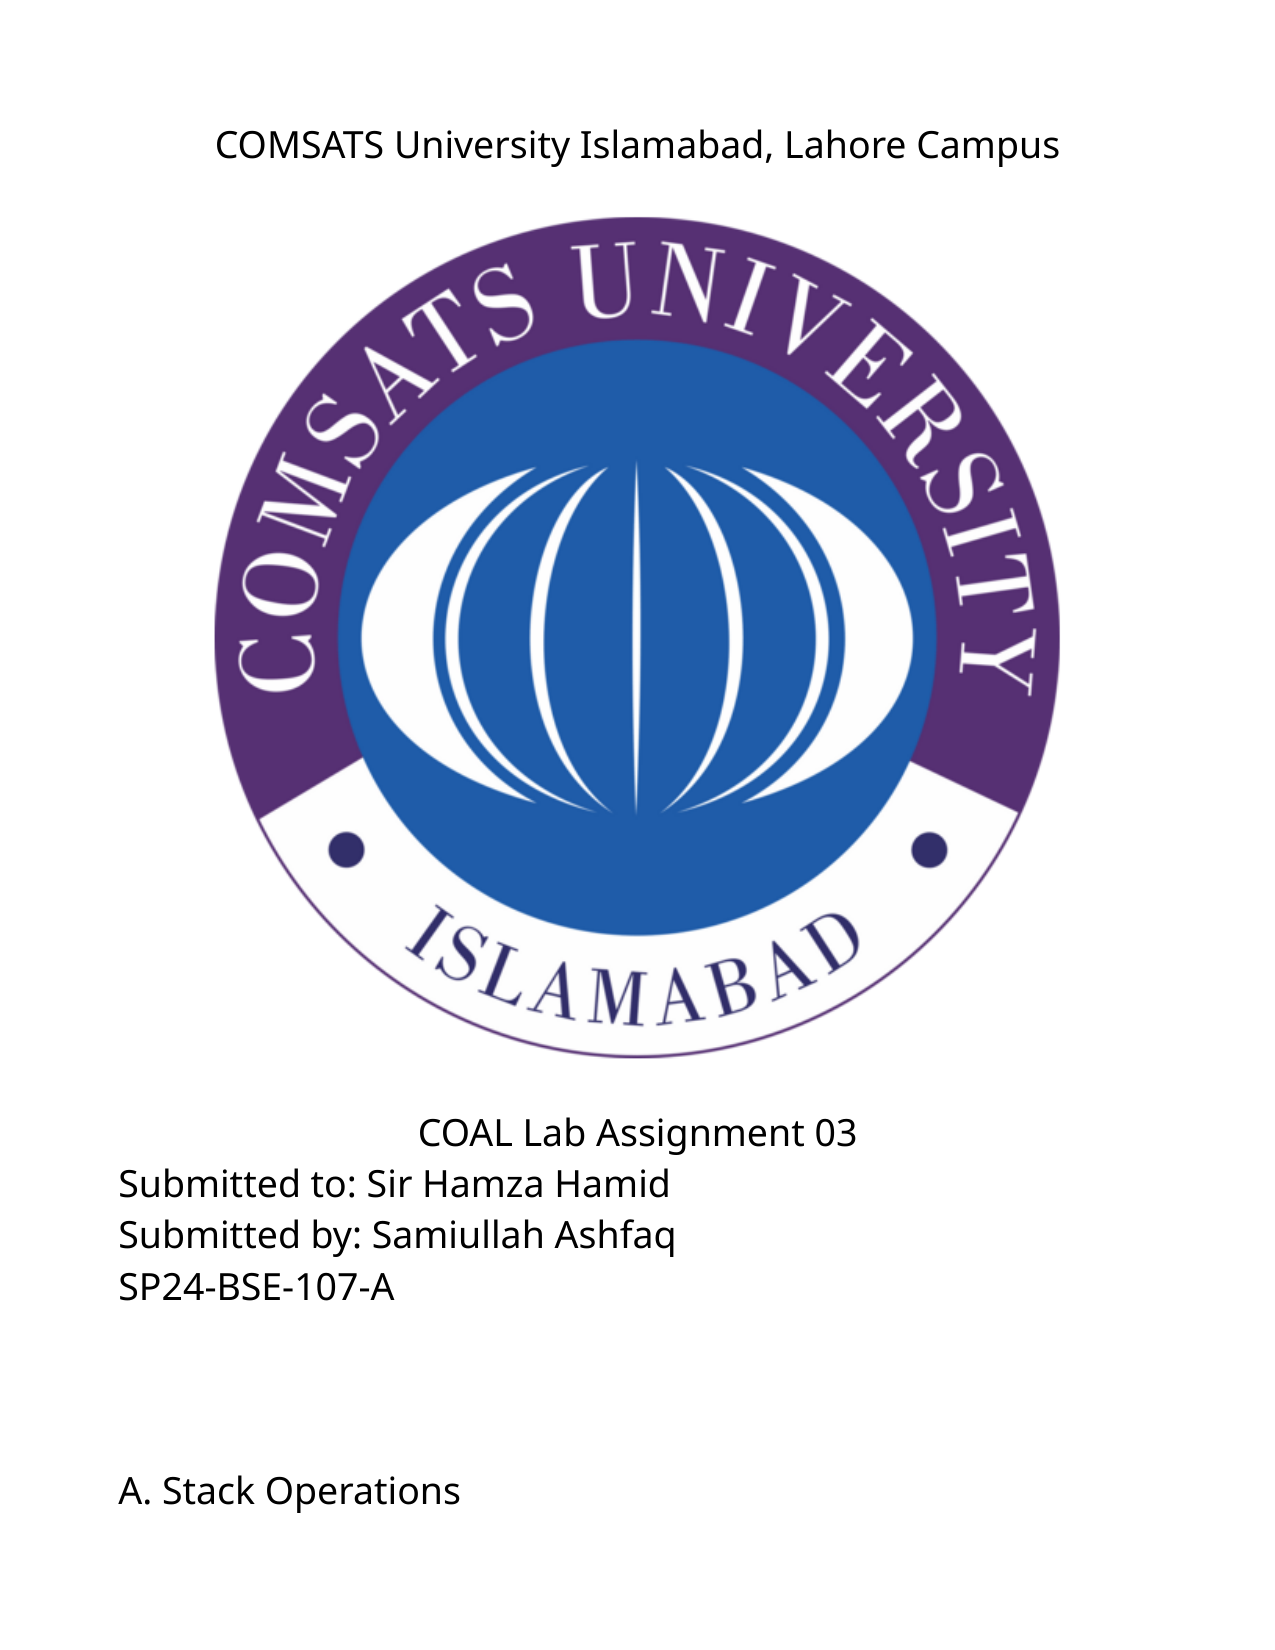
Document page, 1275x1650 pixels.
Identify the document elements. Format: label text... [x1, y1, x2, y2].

text COMSATS University Islamabad, Lahore Campus [118, 118, 1157, 169]
text SP24-BSE-107-A [118, 1260, 1157, 1311]
text Submitted to: Sir Hamza Hamid [118, 1158, 1157, 1209]
text Submitted by: Samiullah Ashfaq [118, 1209, 1157, 1260]
text A. Stack Operations [118, 1464, 1157, 1515]
text COAL Lab Assignment 03 [118, 169, 1157, 1158]
picture [168, 169, 1107, 1107]
